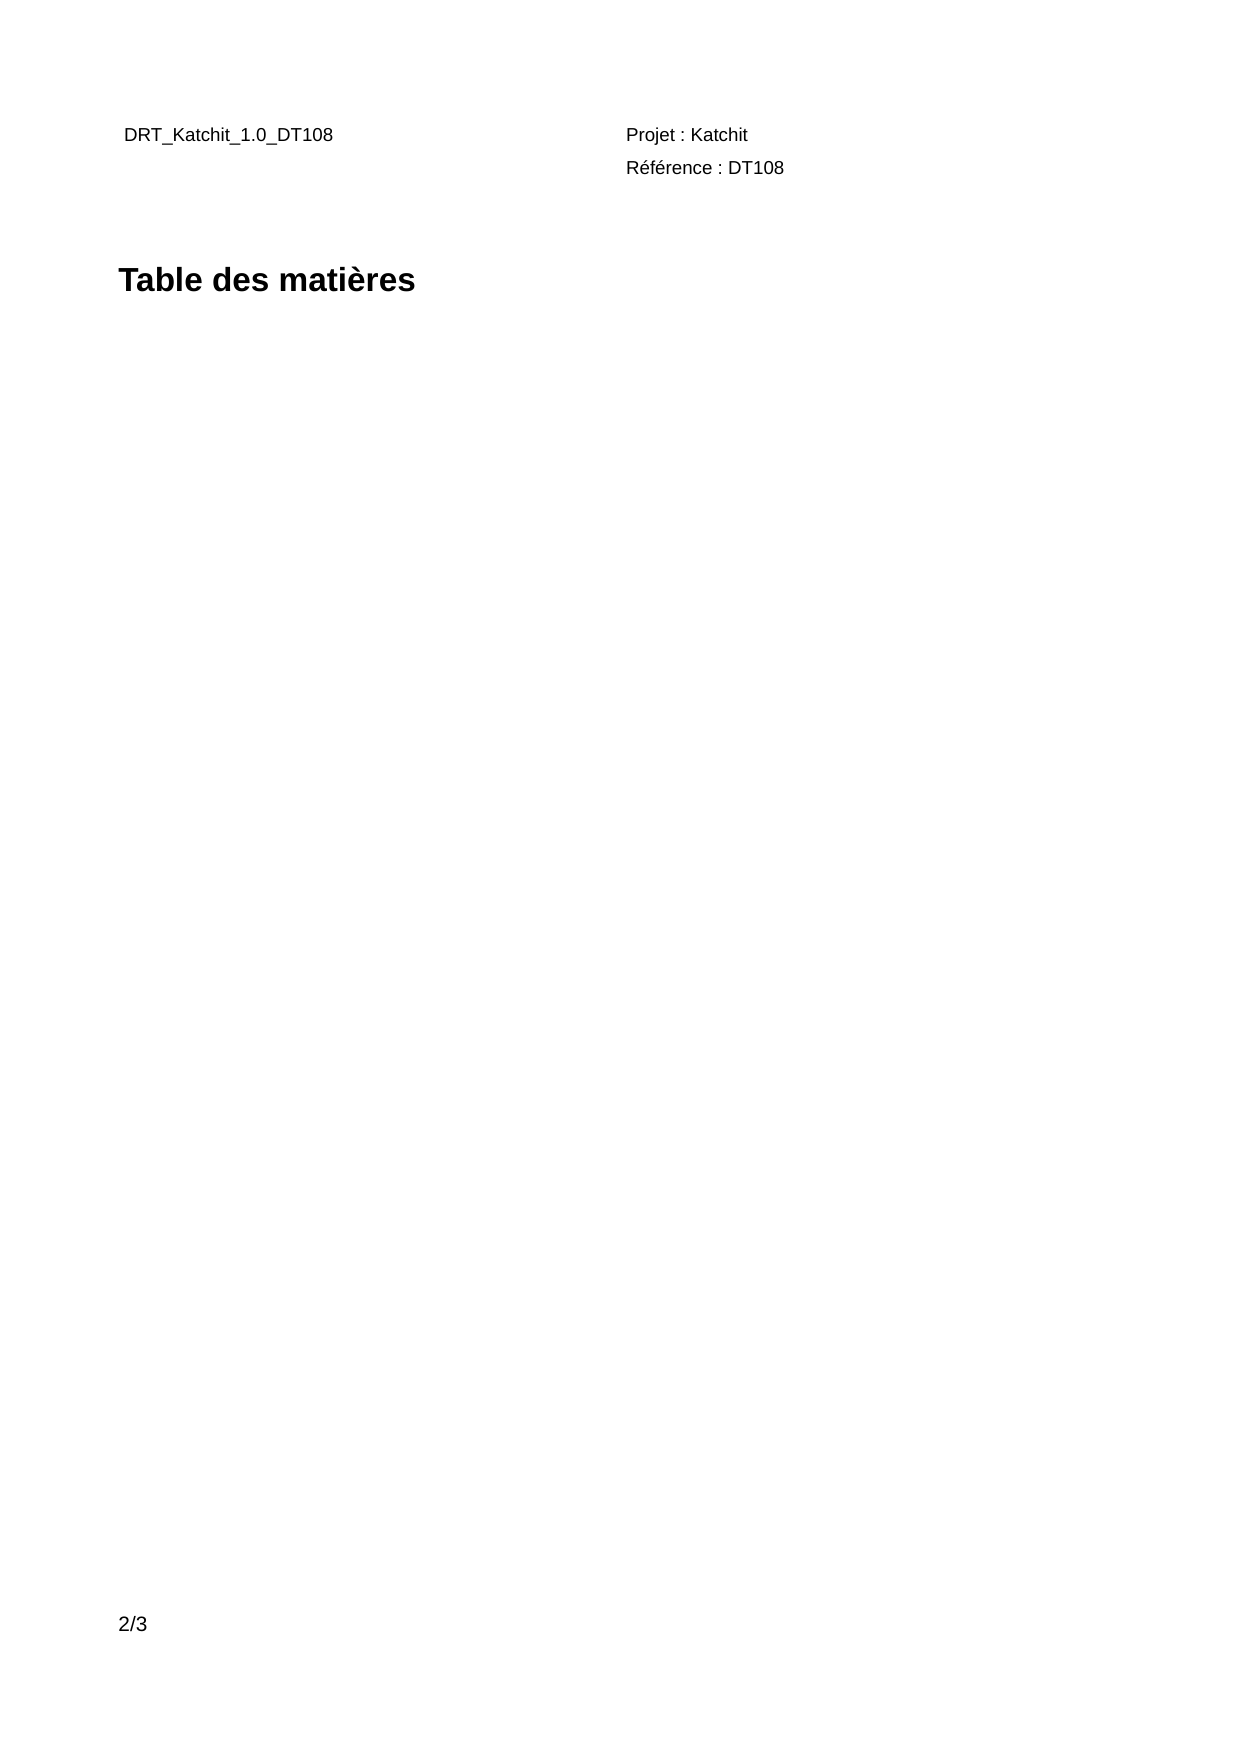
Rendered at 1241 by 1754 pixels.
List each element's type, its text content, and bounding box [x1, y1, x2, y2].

subtitle Table des matières [118, 260, 1122, 299]
